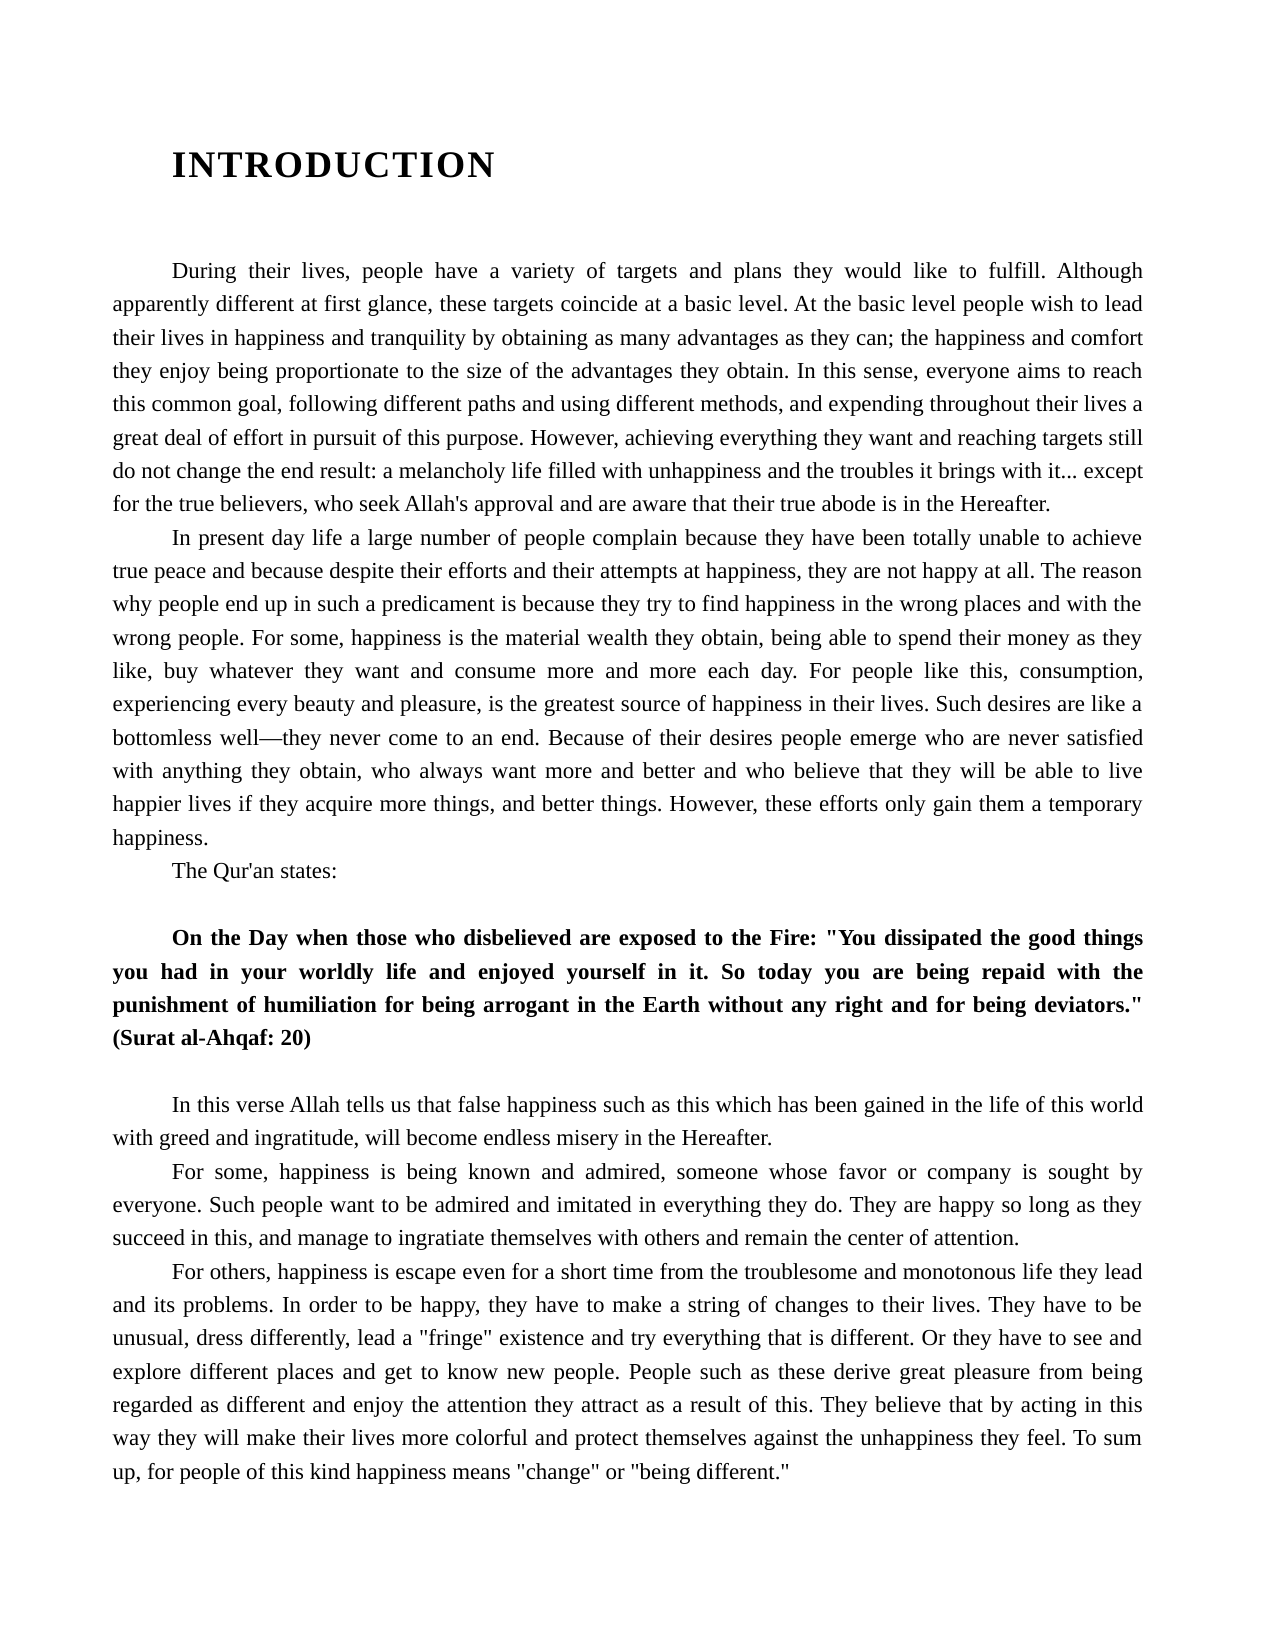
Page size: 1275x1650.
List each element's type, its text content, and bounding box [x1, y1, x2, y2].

text In present day life a large number of people complain because they have been totally unable to achieve true peace and because despite their efforts and their attempts at happiness, they are not happy at all. The reason why people end up in such a predicament is because they try to find happiness in the wrong places and with the wrong people. For some, happiness is the material wealth they obtain, being able to spend their money as they like, buy whatever they want and consume more and more each day. For people like this, consumption, experiencing every beauty and pleasure, is the greatest source of happiness in their lives. Such desires are like a bottomless well—they never come to an end. Because of their desires people emerge who are never satisfied with anything they obtain, who always want more and better and who believe that they will be able to live happier lives if they acquire more things, and better things. However, these efforts only gain them a temporary happiness. [112, 518, 1145, 852]
text For some, happiness is being known and admired, someone whose favor or company is sought by everyone. Such people want to be admired and imitated in everything they do. They are happy so long as they succeed in this, and manage to ingratiate themselves with others and remain the center of attention. [112, 1152, 1145, 1252]
text On the Day when those who disbelieved are exposed to the Fire: "You dissipated the good things you had in your worldly life and enjoyed yourself in it. So today you are being repaid with the punishment of humiliation for being arrogant in the Earth without any right and for being deviators." (Surat al-Ahqaf: 20) [112, 919, 1145, 1052]
text The Qur'an states: [112, 852, 1145, 885]
text For others, happiness is escape even for a short time from the troublesome and monotonous life they lead and its problems. In order to be happy, they have to make a string of changes to their lives. They have to be unusual, dress differently, lead a "fringe" existence and try everything that is different. Or they have to see and explore different places and get to know new people. People such as these derive great pleasure from being regarded as different and enjoy the attention they attract as a result of this. They believe that by acting in this way they will make their lives more colorful and protect themselves against the unhappiness they feel. To sum up, for people of this kind happiness means "change" or "being different." [112, 1252, 1145, 1486]
text INTRODUCTION [112, 148, 1145, 185]
text During their lives, people have a variety of targets and plans they would like to fulfill. Although apparently different at first glance, these targets coincide at a basic level. At the basic level people wish to lead their lives in happiness and tranquility by obtaining as many advantages as they can; the happiness and comfort they enjoy being proportionate to the size of the advantages they obtain. In this sense, everyone aims to reach this common goal, following different paths and using different methods, and expending throughout their lives a great deal of effort in pursuit of this purpose. However, achieving everything they want and reaching targets still do not change the end result: a melancholy life filled with unhappiness and the troubles it brings with it... except for the true believers, who seek Allah's approval and are aware that their true abode is in the Hereafter. [112, 252, 1145, 518]
text In this verse Allah tells us that false happiness such as this which has been gained in the life of this world with greed and ingratitude, will become endless misery in the Hereafter. [112, 1086, 1145, 1152]
